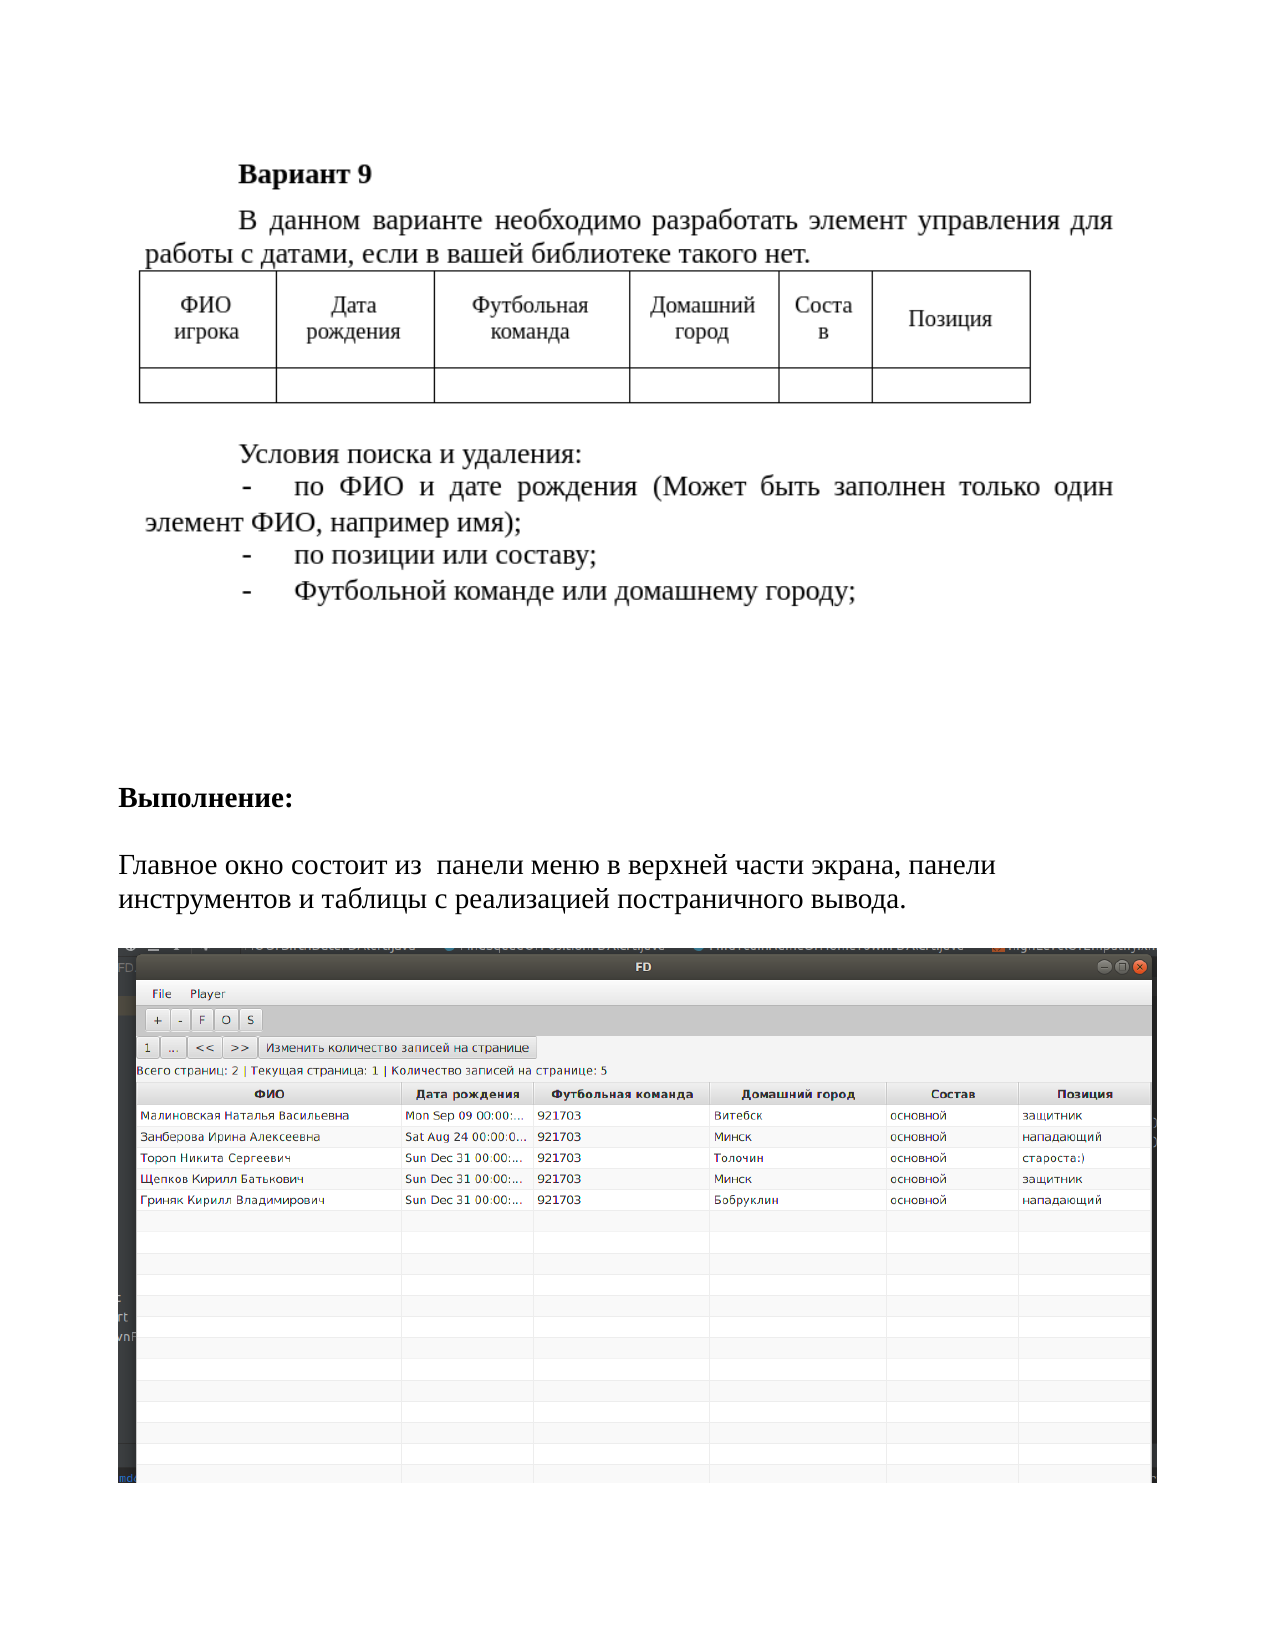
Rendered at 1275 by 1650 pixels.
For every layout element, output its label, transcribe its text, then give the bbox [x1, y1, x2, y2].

text Выполнение: [118, 780, 1157, 814]
picture [118, 948, 1157, 1483]
picture [103, 151, 1143, 636]
text Главное окно состоит из панели меню в верхней части экрана, панели инструментов и таблицы с реализацией постраничного вывода. [118, 847, 1157, 914]
